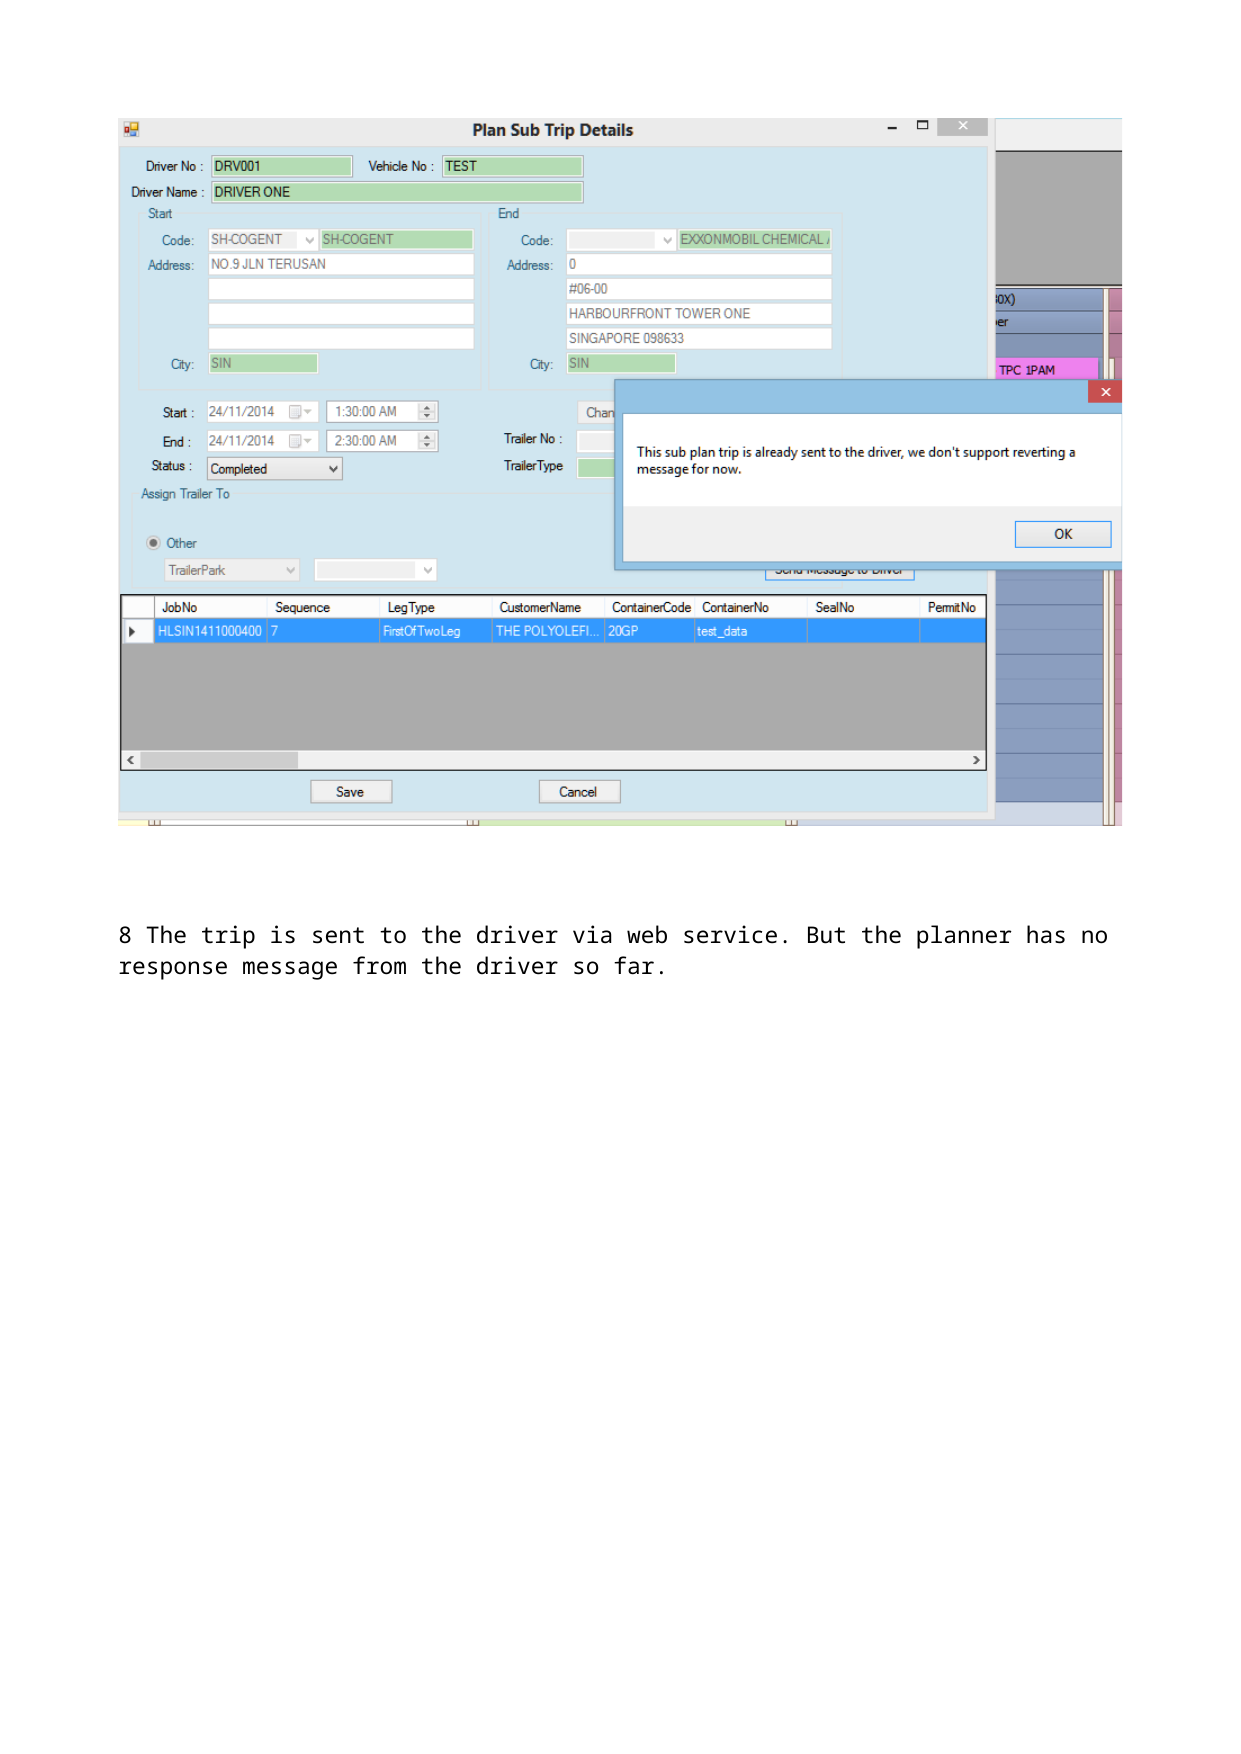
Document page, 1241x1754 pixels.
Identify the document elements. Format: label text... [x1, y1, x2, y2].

text 8 The trip is sent to the driver via web service. But the planner has no response message from the driver so far. [118, 919, 1122, 981]
picture [118, 118, 1123, 826]
